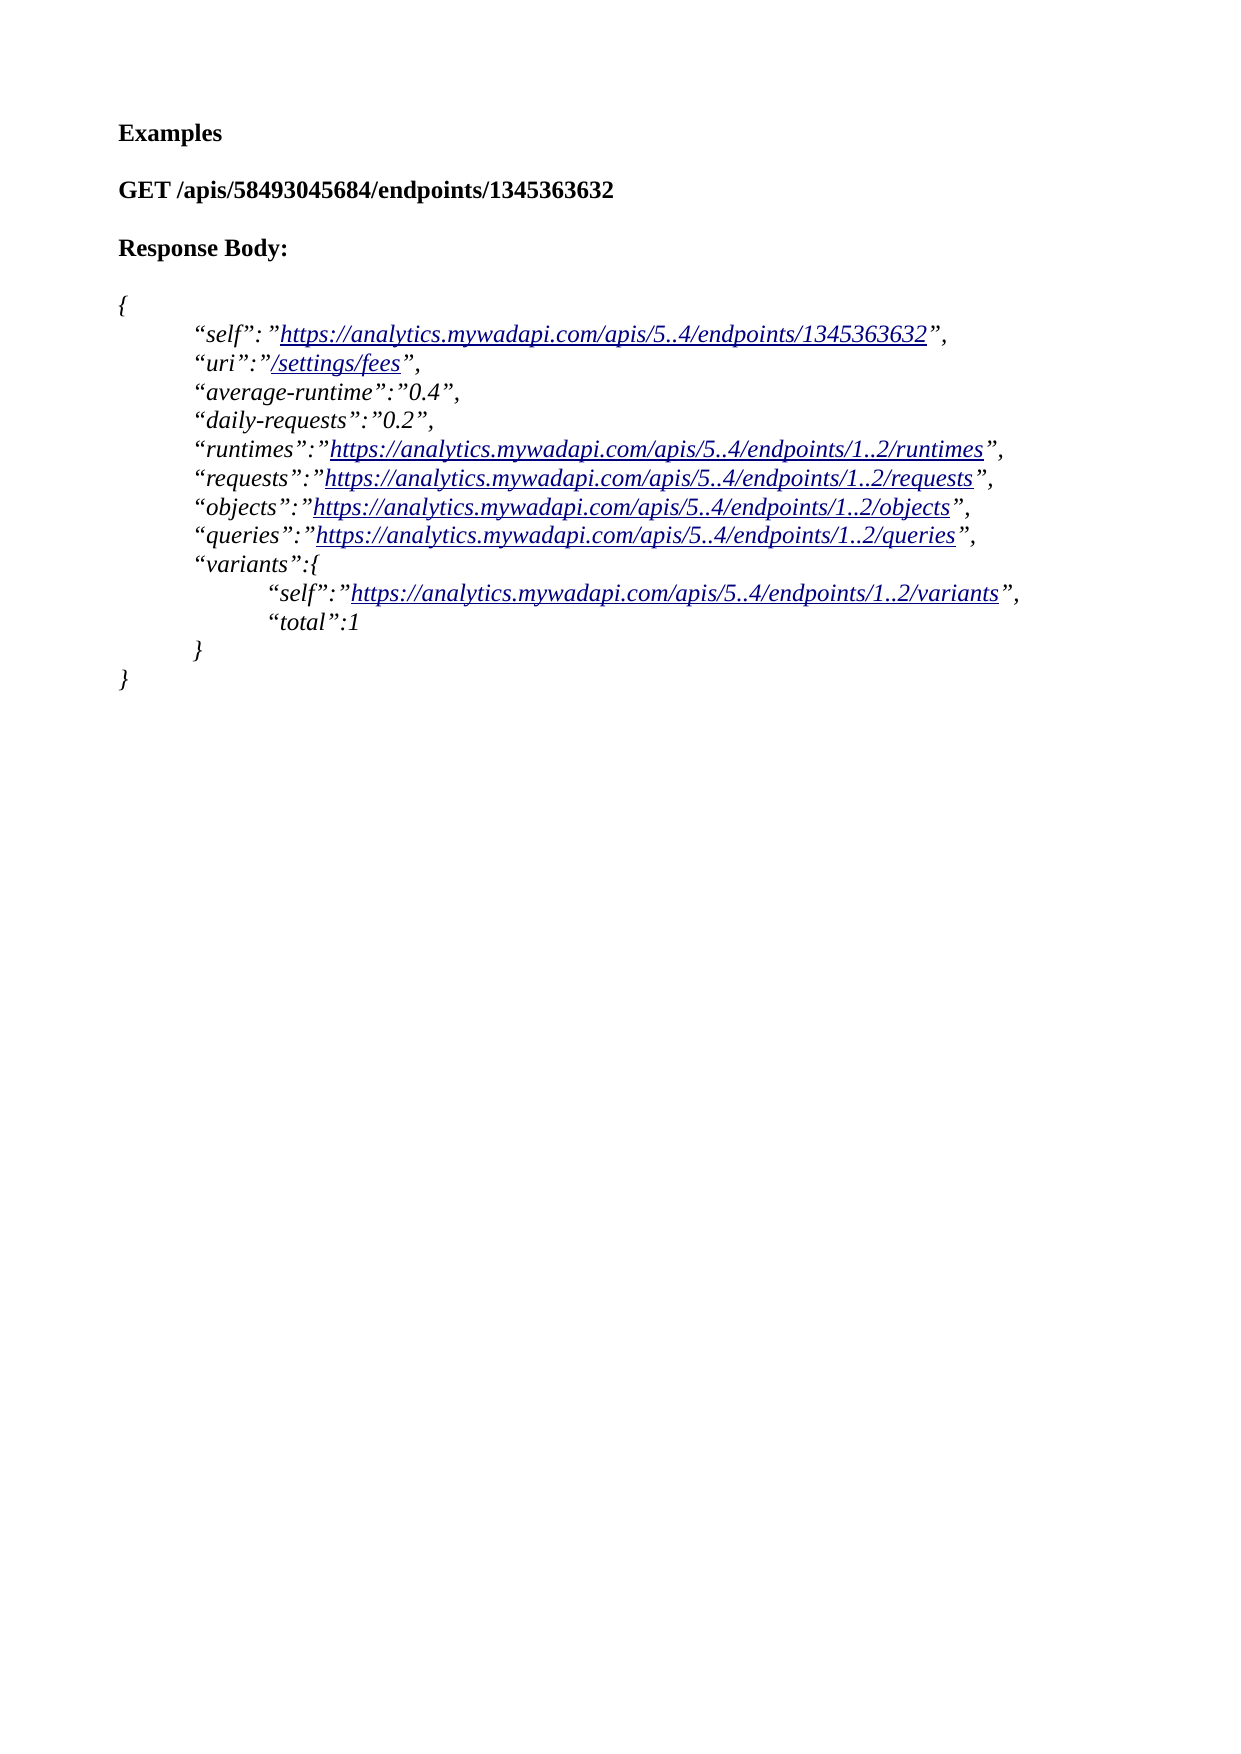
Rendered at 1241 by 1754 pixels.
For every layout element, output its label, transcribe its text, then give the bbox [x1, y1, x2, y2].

text “daily-requests”:”0.2”, [118, 406, 1122, 434]
text “objects”:”https://analytics.mywadapi.com/apis/5..4/endpoints/1..2/objects”, [118, 492, 1122, 521]
text “variants”:{ [118, 549, 1122, 578]
text GET /apis/58493045684/endpoints/1345363632 [118, 176, 1122, 204]
text “uri”:”/settings/fees”, [118, 348, 1122, 377]
text “runtimes”:”https://analytics.mywadapi.com/apis/5..4/endpoints/1..2/runtimes”, [118, 434, 1122, 463]
text } [118, 664, 1122, 693]
text “requests”:”https://analytics.mywadapi.com/apis/5..4/endpoints/1..2/requests”, [118, 463, 1122, 492]
text Response Body: [118, 233, 1122, 262]
text “self”: ”https://analytics.mywadapi.com/apis/5..4/endpoints/1345363632”, [118, 319, 1122, 348]
text } [118, 636, 1122, 664]
text Examples [118, 118, 1122, 147]
text “average-runtime”:”0.4”, [118, 377, 1122, 406]
text { [118, 291, 1122, 319]
text “self”:”https://analytics.mywadapi.com/apis/5..4/endpoints/1..2/variants”, [118, 578, 1122, 607]
text “queries”:”https://analytics.mywadapi.com/apis/5..4/endpoints/1..2/queries”, [118, 521, 1122, 549]
text “total”:1 [118, 607, 1122, 636]
